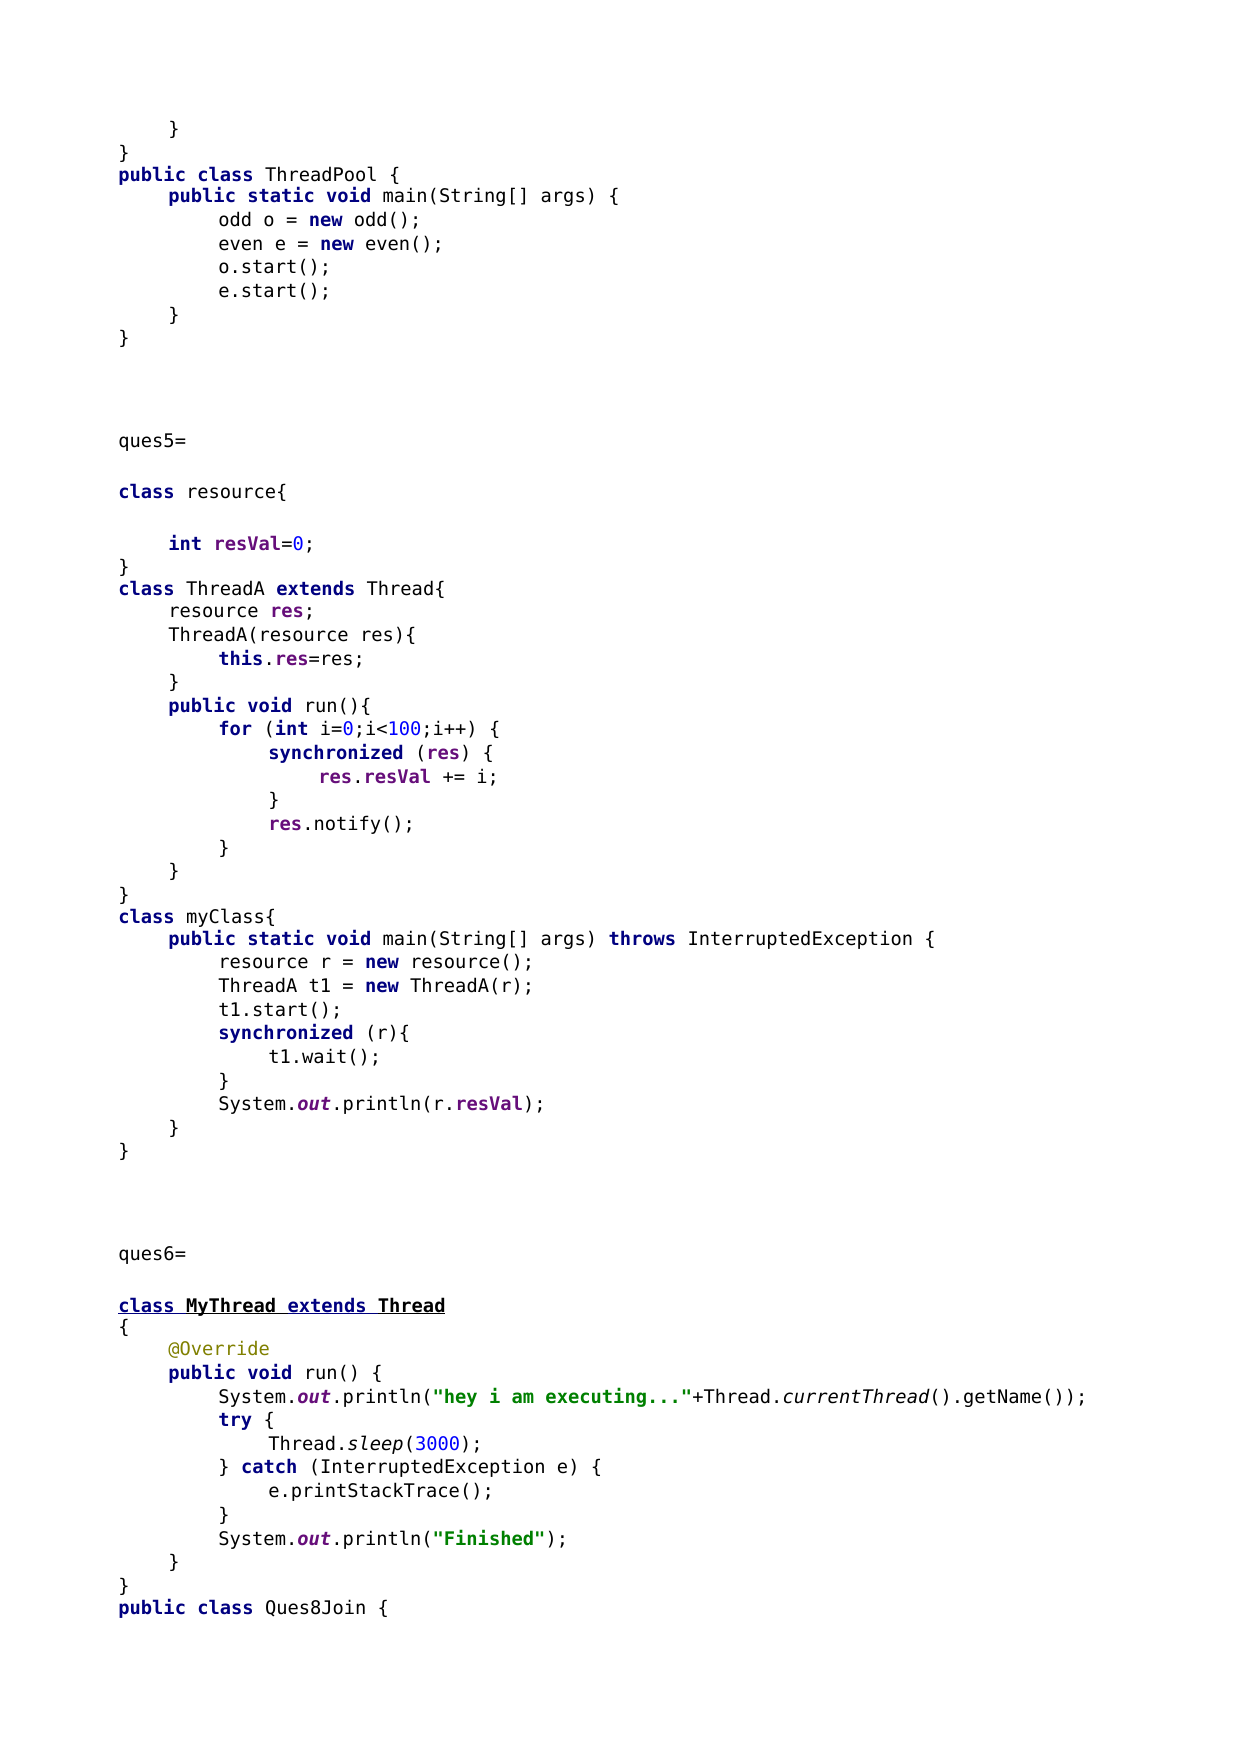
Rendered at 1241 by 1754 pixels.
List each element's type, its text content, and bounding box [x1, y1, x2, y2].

text try { [118, 1409, 1122, 1433]
text t1.wait(); [118, 1046, 1122, 1069]
text public class ThreadPool { [118, 164, 1122, 186]
text class myClass{ [118, 906, 1122, 928]
text System.out.println(r.resVal); [118, 1093, 1122, 1117]
text public void run(){ [118, 695, 1122, 718]
text ques5= [118, 430, 1122, 452]
text o.start(); [118, 256, 1122, 280]
text class MyThread extends Thread [118, 1294, 1122, 1316]
text class resource{ [118, 481, 1122, 503]
text } [118, 142, 1122, 164]
text @Override [118, 1338, 1122, 1362]
text } [118, 556, 1122, 578]
text public static void main(String[] args) throws InterruptedException { [118, 928, 1122, 951]
text for (int i=0;i<100;i++) { [118, 718, 1122, 742]
text } [118, 837, 1122, 860]
text } [118, 860, 1122, 884]
text } [118, 1575, 1122, 1597]
text } [118, 1117, 1122, 1141]
text Thread.sleep(3000); [118, 1433, 1122, 1457]
text synchronized (r){ [118, 1022, 1122, 1046]
text t1.start(); [118, 999, 1122, 1022]
text res.resVal += i; [118, 766, 1122, 789]
text ThreadA t1 = new ThreadA(r); [118, 975, 1122, 999]
text public void run() { [118, 1362, 1122, 1386]
text class ThreadA extends Thread{ [118, 578, 1122, 600]
text this.res=res; [118, 647, 1122, 671]
text System.out.println("hey i am executing..."+Thread.currentThread().getName()); [118, 1386, 1122, 1409]
text } [118, 1504, 1122, 1527]
text } [118, 304, 1122, 327]
text } [118, 884, 1122, 906]
text ques6= [118, 1243, 1122, 1265]
text e.start(); [118, 280, 1122, 304]
text { [118, 1316, 1122, 1338]
text public class Ques8Join { [118, 1597, 1122, 1618]
text } [118, 789, 1122, 813]
text int resVal=0; [118, 533, 1122, 556]
text odd o = new odd(); [118, 209, 1122, 233]
text synchronized (res) { [118, 742, 1122, 766]
text public static void main(String[] args) { [118, 186, 1122, 209]
text } [118, 1069, 1122, 1093]
text resource r = new resource(); [118, 951, 1122, 975]
text even e = new even(); [118, 233, 1122, 256]
text resource res; [118, 600, 1122, 624]
text } catch (InterruptedException e) { [118, 1457, 1122, 1480]
text res.notify(); [118, 813, 1122, 837]
text } [118, 1551, 1122, 1575]
text e.printStackTrace(); [118, 1480, 1122, 1504]
text } [118, 1141, 1122, 1162]
text } [118, 671, 1122, 695]
text } [118, 118, 1122, 142]
text } [118, 327, 1122, 349]
text System.out.println("Finished"); [118, 1527, 1122, 1551]
text ThreadA(resource res){ [118, 624, 1122, 647]
